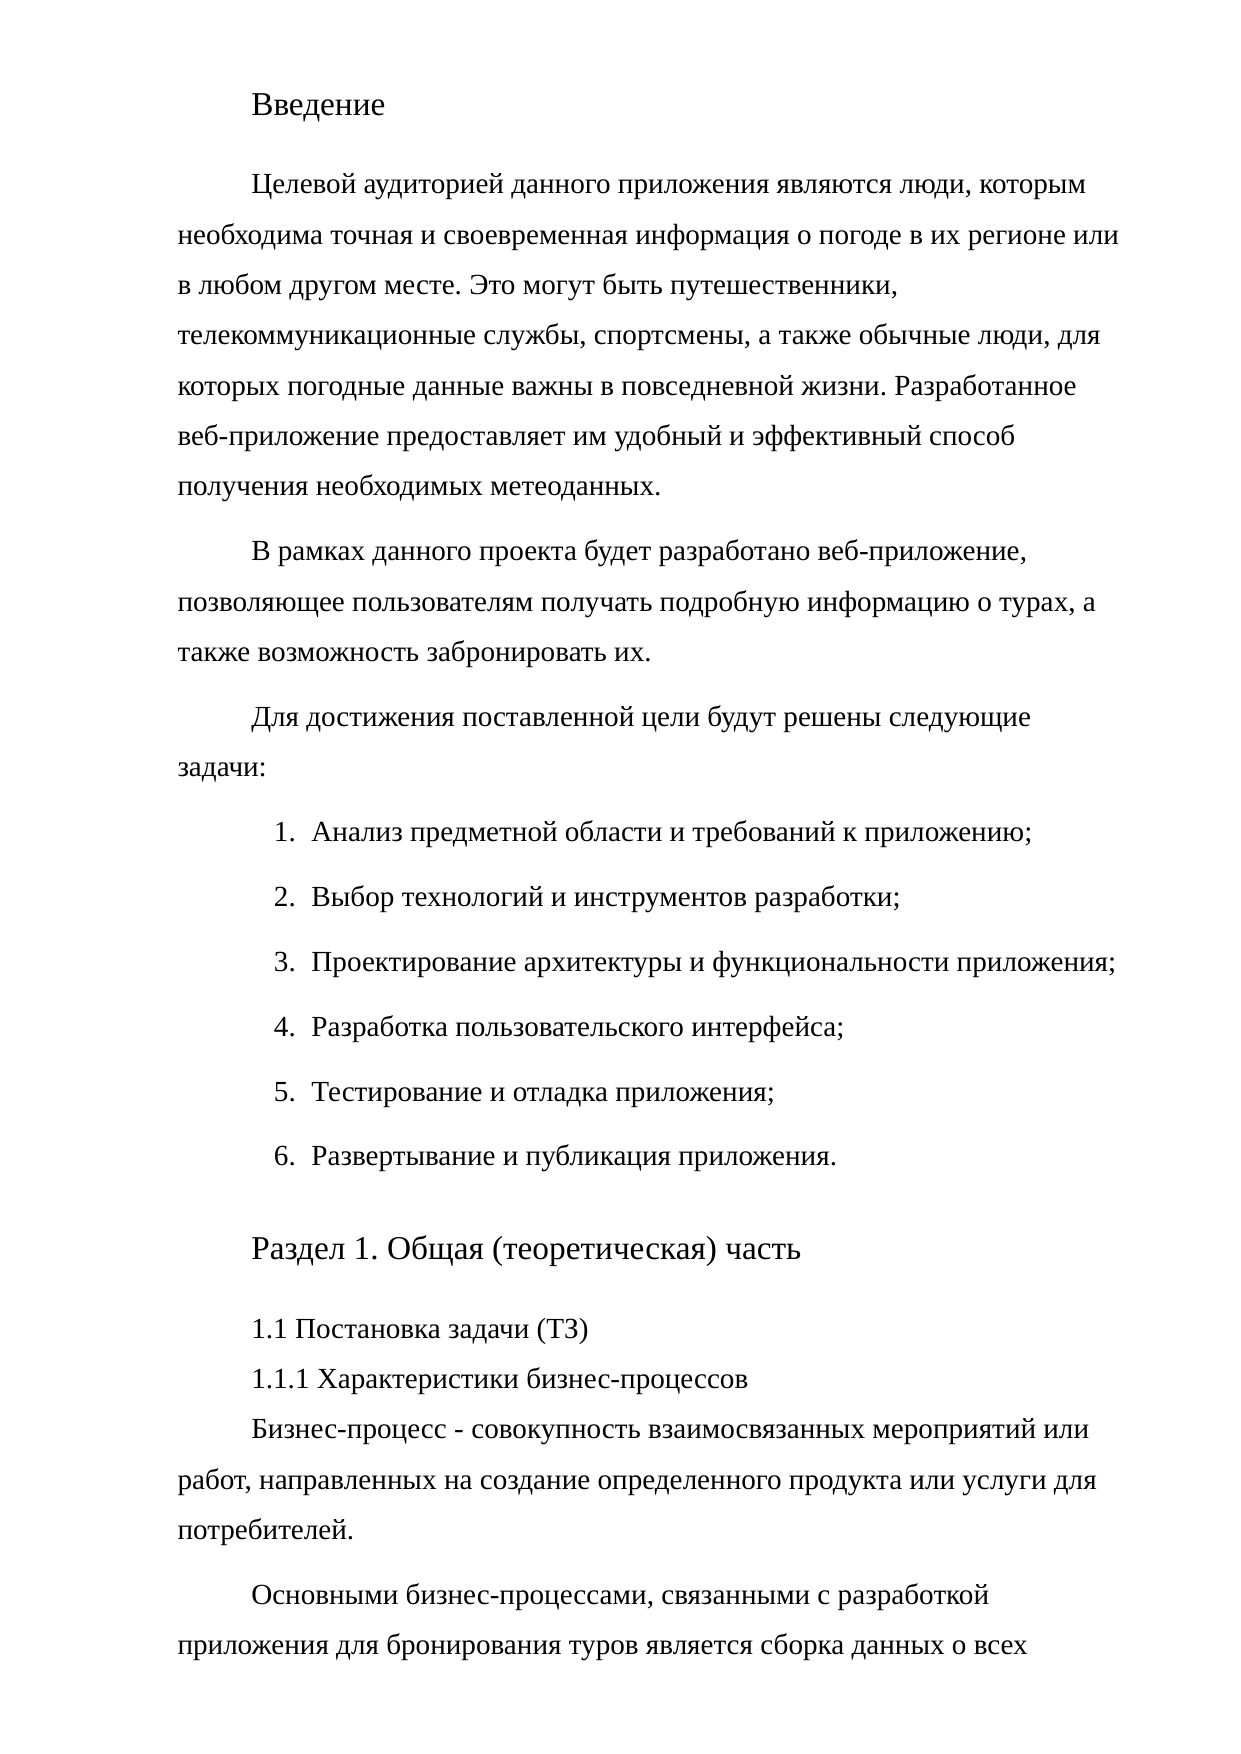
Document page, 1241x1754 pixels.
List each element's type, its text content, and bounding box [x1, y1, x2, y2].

list Проектирование архитектуры и функциональности приложения; [274, 944, 1122, 977]
text Бизнес-процесс - совокупность взаимосвязанных мероприятий или работ, направленных на создание определенного продукта или услуги для потребителей. [177, 1412, 1122, 1546]
text В рамках данного проекта будет разработано веб-приложение, позволяющее пользователям получать подробную информацию о турах, а также возможность забронировать их. [177, 533, 1122, 667]
subtitle 1.1.1 Характеристики бизнес-процессов [177, 1361, 1122, 1395]
subtitle Раздел 1. Общая (теоретическая) часть [177, 1228, 1122, 1267]
list Выбор технологий и инструментов разработки; [274, 879, 1122, 912]
list Разработка пользовательского интерфейса; [274, 1009, 1122, 1042]
text Основными бизнес-процессами, связанными с разработкой приложения для бронирования туров является сборка данных о всех [177, 1577, 1122, 1661]
subtitle 1.1 Постановка задачи (ТЗ) [177, 1311, 1122, 1344]
text Для достижения поставленной цели будут решены следующие задачи: [177, 699, 1122, 783]
list Тестирование и отладка приложения; [274, 1074, 1122, 1107]
subtitle Введение [177, 84, 1122, 122]
list Развертывание и публикация приложения. [274, 1138, 1122, 1172]
list Анализ предметной области и требований к приложению; [274, 814, 1122, 848]
text Целевой аудиторией данного приложения являются люди, которым необходима точная и своевременная информация о погоде в их регионе или в любом другом месте. Это могут быть путешественники, телекоммуникационные службы, спортсмены, а также обычные люди, для которых погодные данные важны в повседневной жизни. Разработанное веб-приложение предоставляет им удобный и эффективный способ получения необходимых метеоданных. [177, 167, 1122, 502]
